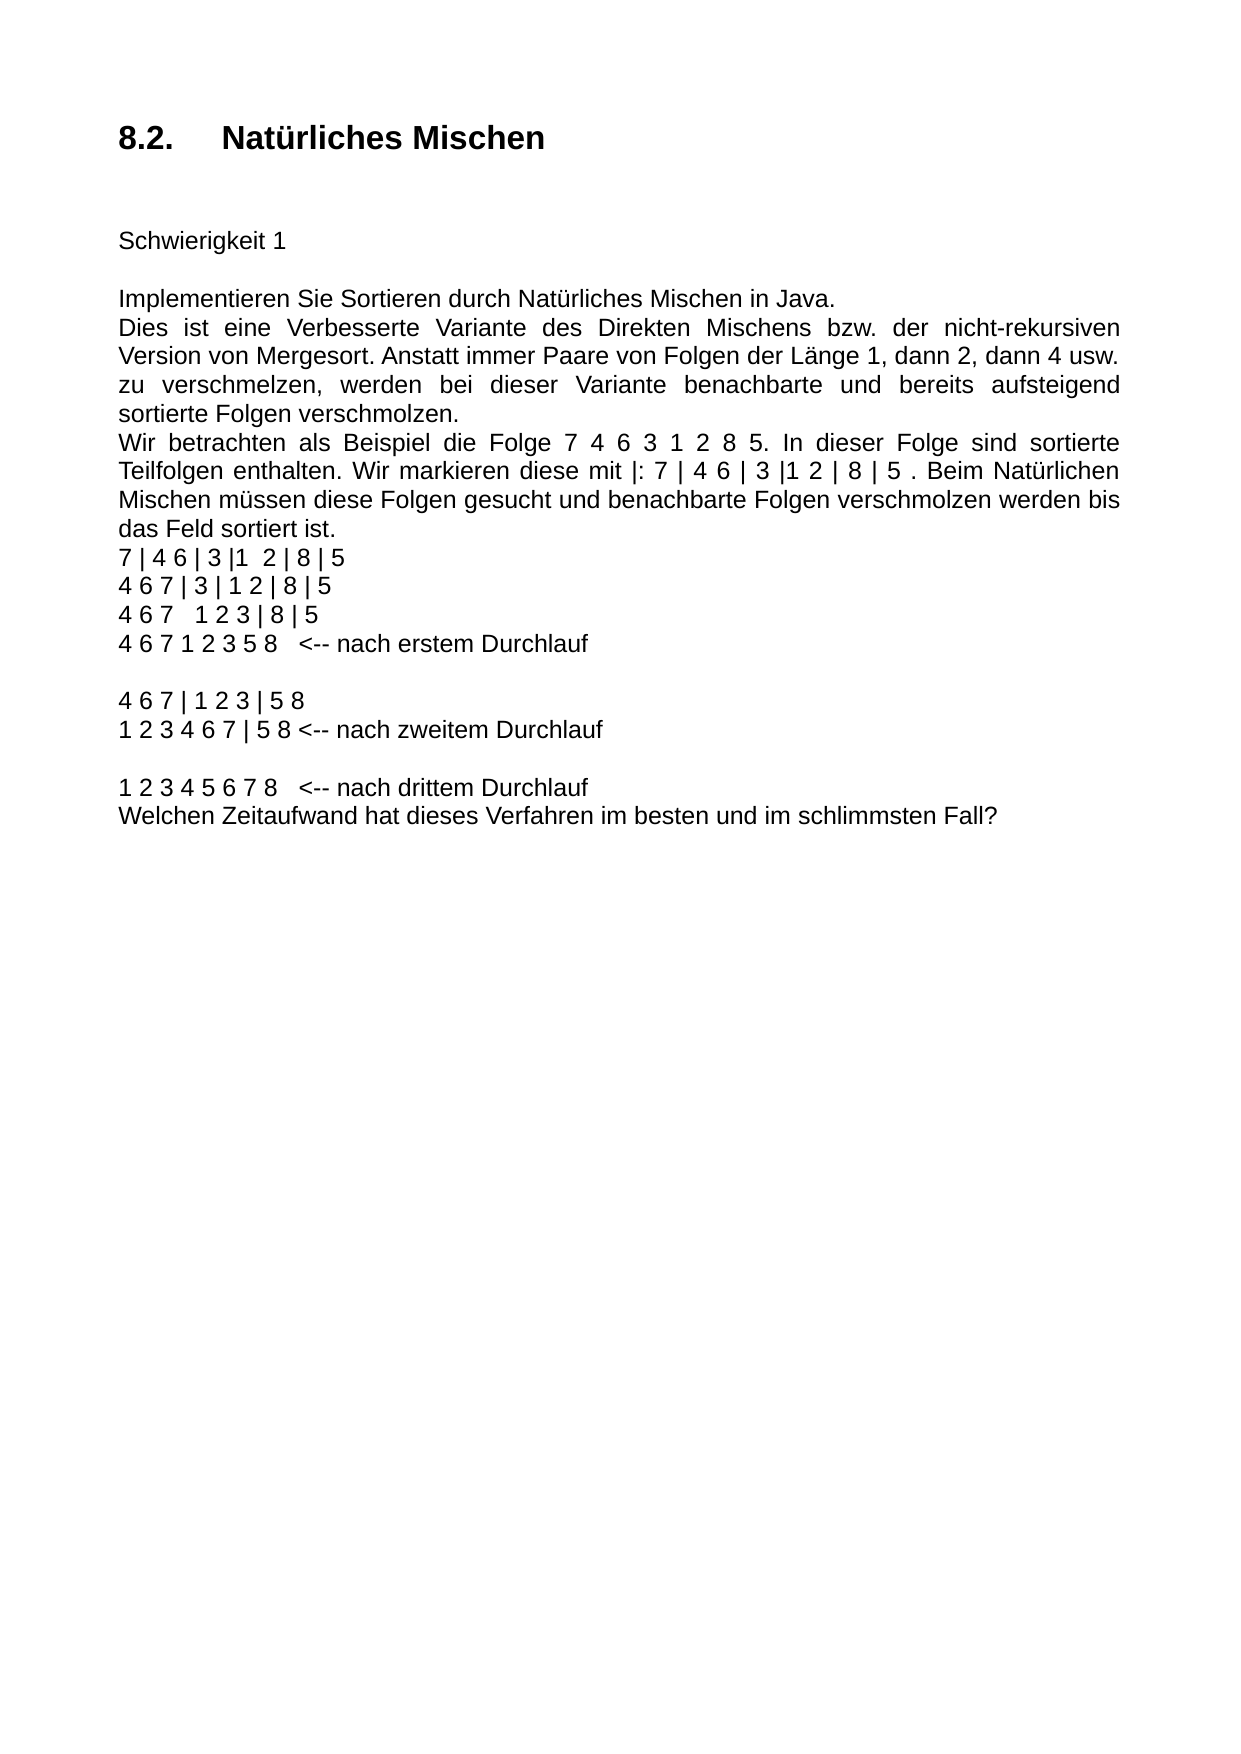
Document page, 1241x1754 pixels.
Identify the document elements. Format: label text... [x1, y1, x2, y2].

text Wir betrachten als Beispiel die Folge 7 4 6 3 1 2 8 5. In dieser Folge sind sortierte Teilfolgen enthalten. Wir markieren diese mit |: 7 | 4 6 | 3 |1 2 | 8 | 5 . Beim Natürlichen Mischen müssen diese Folgen gesucht und benachbarte Folgen verschmolzen werden bis das Feld sortiert ist. [118, 428, 1122, 543]
text Dies ist eine Verbesserte Variante des Direkten Mischens bzw. der nicht-rekursiven Version von Mergesort. Anstatt immer Paare von Folgen der Länge 1, dann 2, dann 4 usw. zu verschmelzen, werden bei dieser Variante benachbarte und bereits aufsteigend sortierte Folgen verschmolzen. [118, 313, 1122, 428]
text Welchen Zeitaufwand hat dieses Verfahren im besten und im schlimmsten Fall? [118, 801, 1122, 830]
text 1 2 3 4 5 6 7 8 <-- nach drittem Durchlauf [118, 773, 1122, 801]
text Implementieren Sie Sortieren durch Natürliches Mischen in Java. [118, 284, 1122, 313]
list Natürliches Mischen [118, 118, 1122, 157]
text 4 6 7 | 1 2 3 | 5 8 [118, 686, 1122, 715]
text 4 6 7 1 2 3 | 8 | 5 [118, 600, 1122, 629]
text 4 6 7 | 3 | 1 2 | 8 | 5 [118, 571, 1122, 600]
text 7 | 4 6 | 3 |1 2 | 8 | 5 [118, 543, 1122, 571]
text Schwierigkeit 1 [118, 226, 1122, 254]
text 4 6 7 1 2 3 5 8 <-- nach erstem Durchlauf [118, 629, 1122, 658]
text 1 2 3 4 6 7 | 5 8 <-- nach zweitem Durchlauf [118, 715, 1122, 744]
